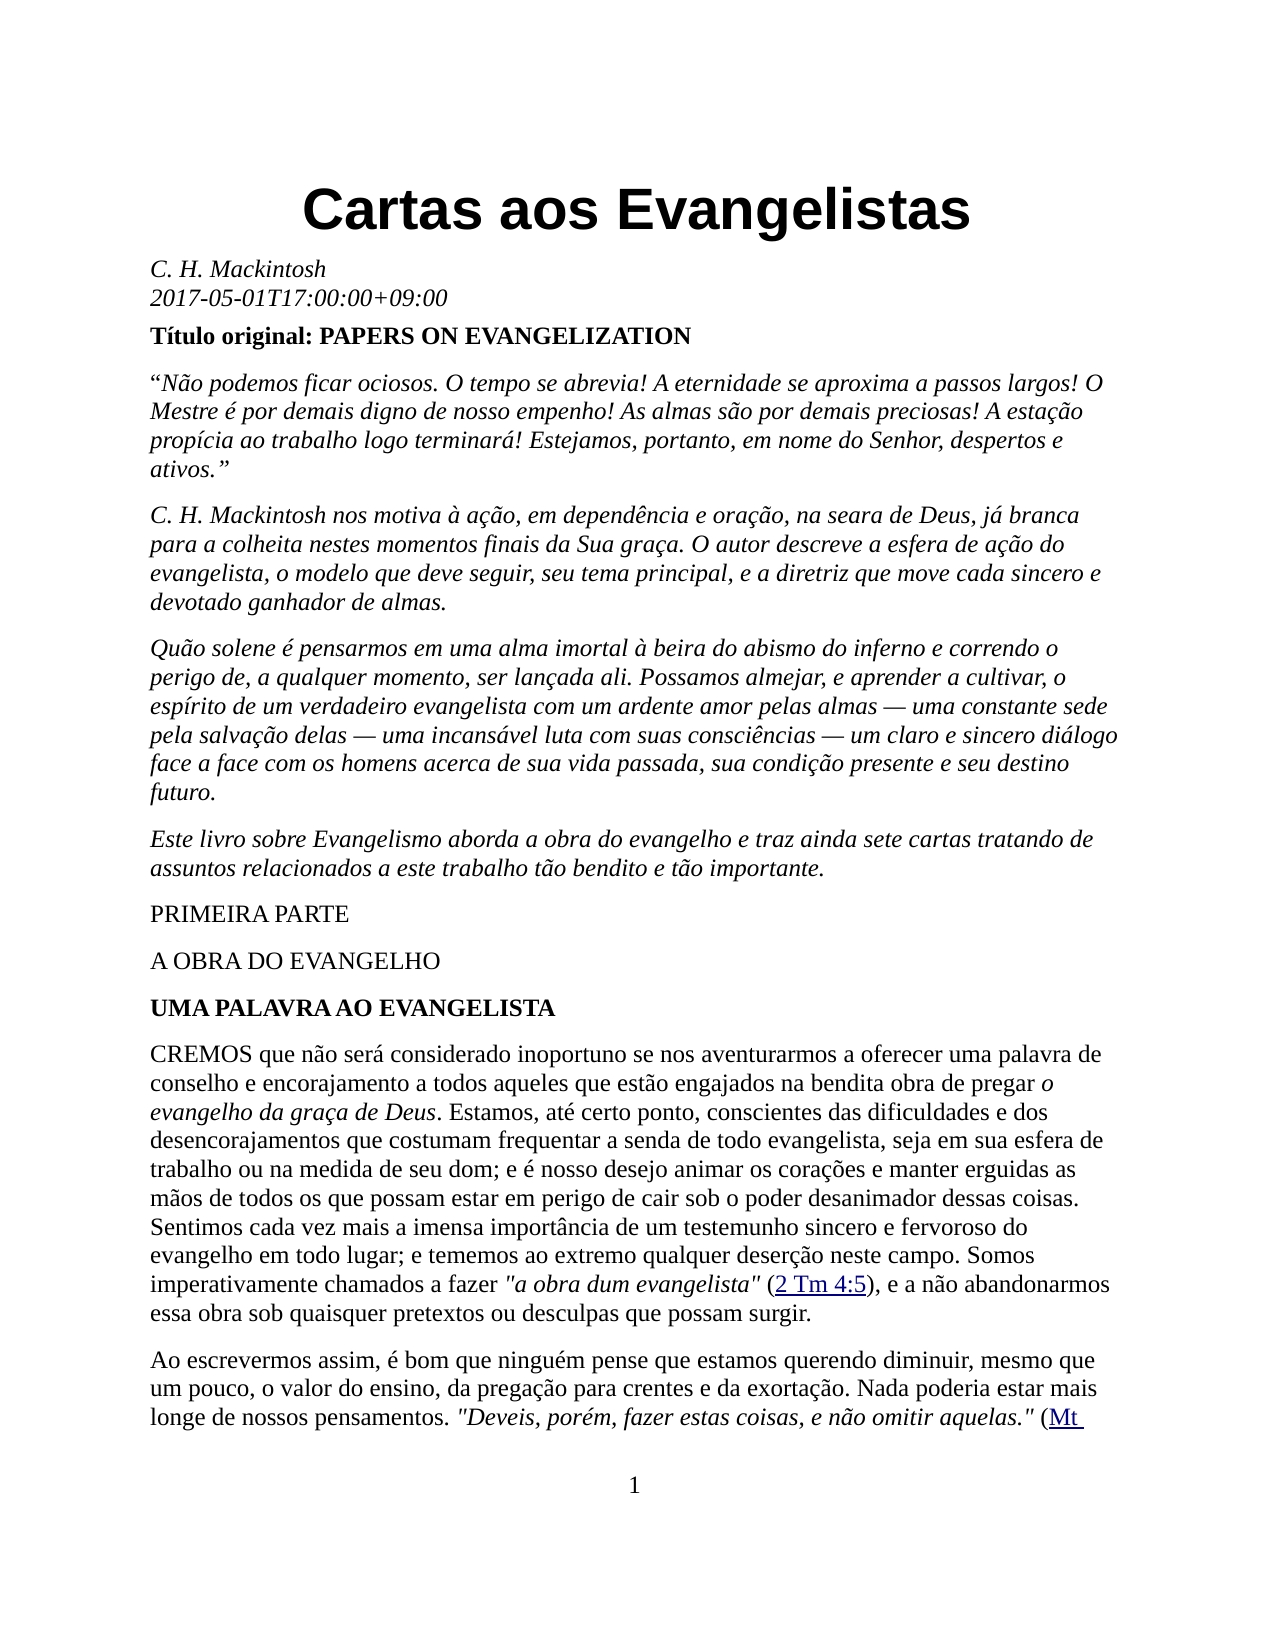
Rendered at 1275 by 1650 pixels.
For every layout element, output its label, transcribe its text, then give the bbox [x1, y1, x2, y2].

text Título original: PAPERS ON EVANGELIZATION [150, 321, 1125, 350]
title Cartas aos Evangelistas [150, 175, 1125, 242]
text C. H. Mackintosh nos motiva à ação, em dependência e oração, na seara de Deus, já branca para a colheita nestes momentos finais da Sua graça. O autor descreve a esfera de ação do evangelista, o modelo que deve seguir, seu tema principal, e a diretriz que move cada sincero e devotado ganhador de almas. [150, 501, 1125, 616]
text A OBRA DO EVANGELHO [150, 946, 1125, 975]
text Quão solene é pensarmos em uma alma imortal à beira do abismo do inferno e correndo o perigo de, a qualquer momento, ser lançada ali. Possamos almejar, e aprender a cultivar, o espírito de um verdadeiro evangelista com um ardente amor pelas almas — uma constante sede pela salvação delas — uma incansável luta com suas consciências — um claro e sincero diálogo face a face com os homens acerca de sua vida passada, sua condição presente e seu destino futuro. [150, 633, 1125, 806]
text C. H. Mackintosh [150, 254, 1125, 283]
text Ao escrevermos assim, é bom que ninguém pense que estamos querendo diminuir, mesmo que um pouco, o valor do ensino, da pregação para crentes e da exortação. Nada poderia estar mais longe de nossos pensamentos. "Deveis, porém, fazer estas coisas, e não omitir aquelas." (Mt [150, 1345, 1125, 1431]
text 2017-05-01T17:00:00+09:00 [150, 283, 1125, 312]
text CREMOS que não será considerado inoportuno se nos aventurarmos a oferecer uma palavra de conselho e encorajamento a todos aqueles que estão engajados na bendita obra de pregar o evangelho da graça de Deus. Estamos, até certo ponto, conscientes das dificuldades e dos desencorajamentos que costumam frequentar a senda de todo evangelista, seja em sua esfera de trabalho ou na medida de seu dom; e é nosso desejo animar os corações e manter erguidas as mãos de todos os que possam estar em perigo de cair sob o poder desanimador dessas coisas. Sentimos cada vez mais a imensa importância de um testemunho sincero e fervoroso do evangelho em todo lugar; e tememos ao extremo qualquer deserção neste campo. Somos imperativamente chamados a fazer "a obra dum evangelista" (2 Tm 4:5), e a não abandonarmos essa obra sob quaisquer pretextos ou desculpas que possam surgir. [150, 1039, 1125, 1327]
text UMA PALAVRA AO EVANGELISTA [150, 993, 1125, 1021]
text PRIMEIRA PARTE [150, 899, 1125, 928]
text Este livro sobre Evangelismo aborda a obra do evangelho e traz ainda sete cartas tratando de assuntos relacionados a este trabalho tão bendito e tão importante. [150, 824, 1125, 881]
text “Não podemos ficar ociosos. O tempo se abrevia! A eternidade se aproxima a passos largos! O Mestre é por demais digno de nosso empenho! As almas são por demais preciosas! A estação propícia ao trabalho logo terminará! Estejamos, portanto, em nome do Senhor, despertos e ativos.” [150, 368, 1125, 483]
